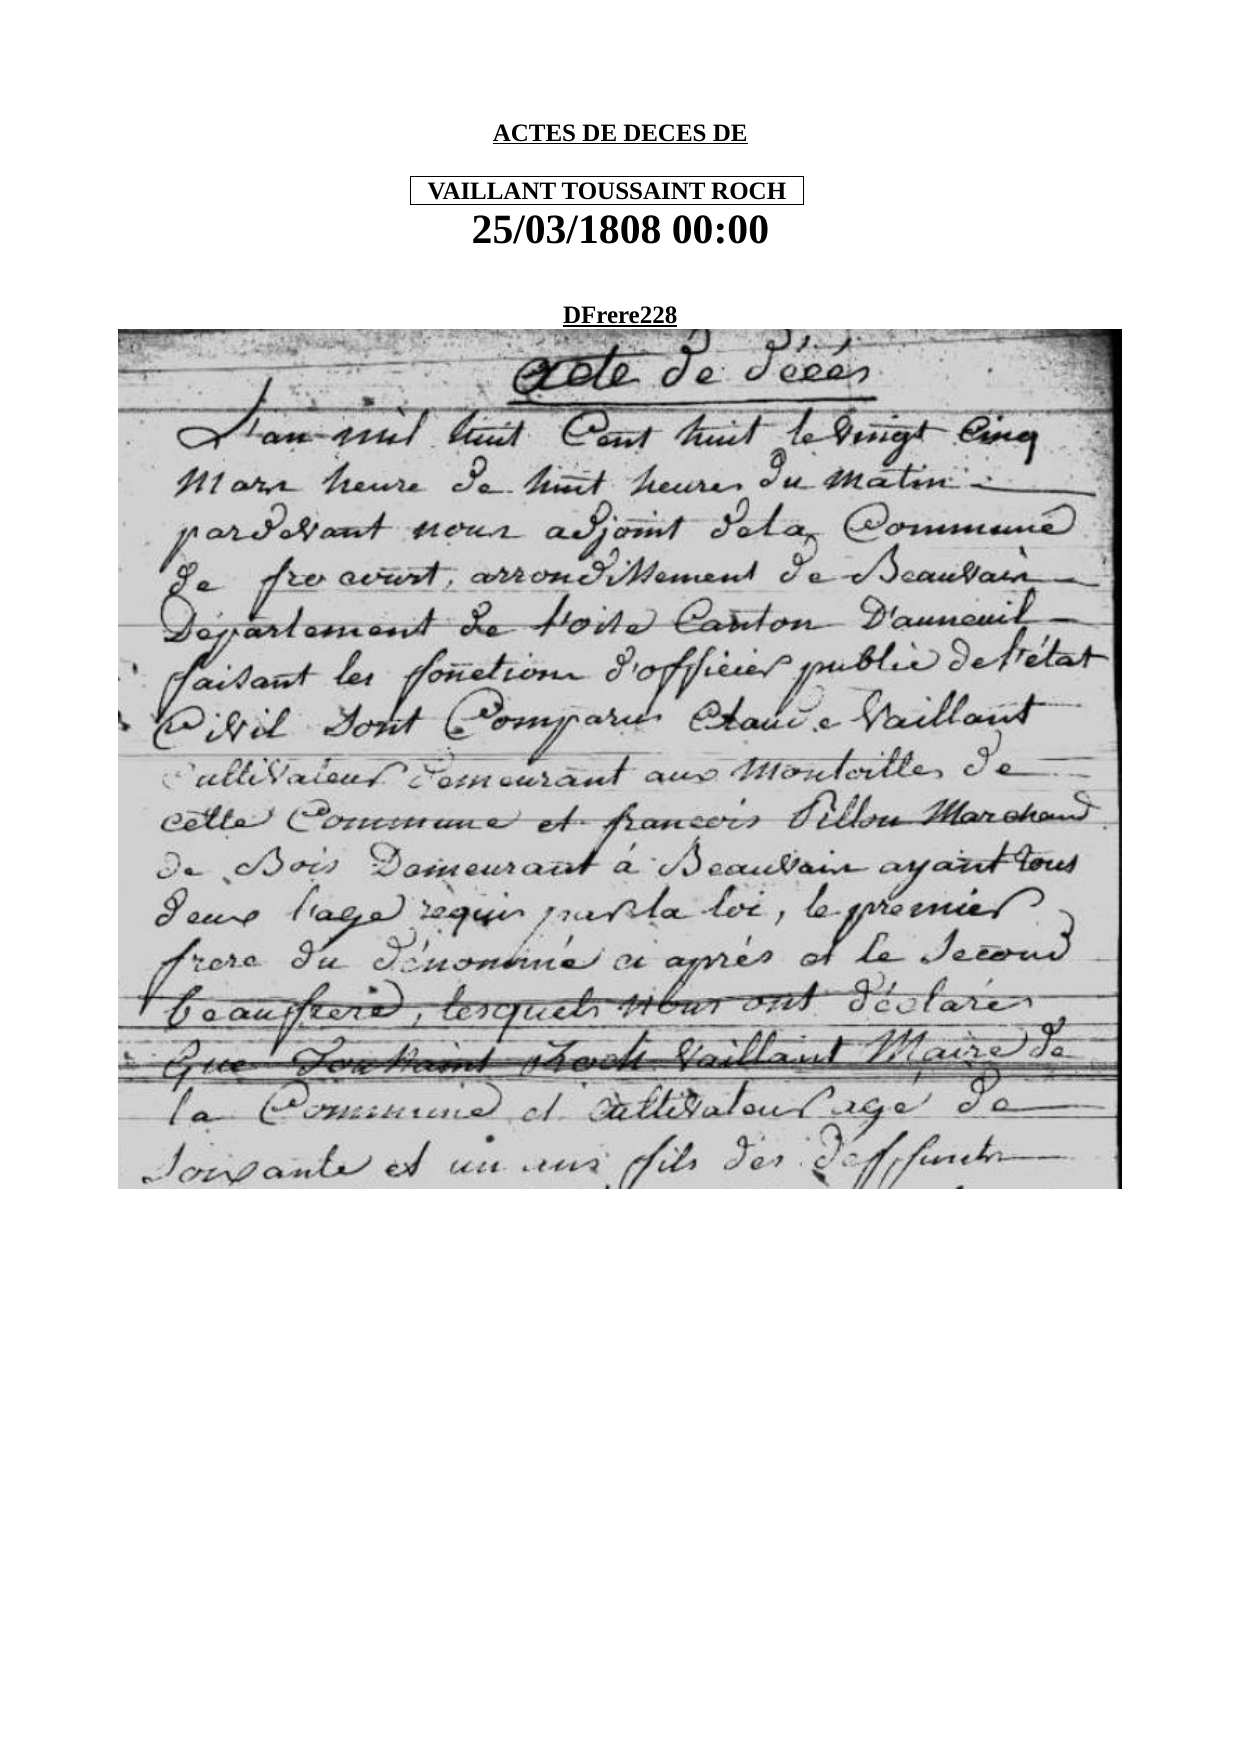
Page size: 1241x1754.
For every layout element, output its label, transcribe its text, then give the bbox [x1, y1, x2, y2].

picture [118, 329, 1122, 1189]
text VAILLANT TOUSSAINT ROCH [411, 177, 803, 204]
text DFrere228 [118, 300, 1122, 329]
text 25/03/1808 00:00 [118, 204, 1122, 252]
text ACTES DE DECES DE [118, 118, 1122, 147]
